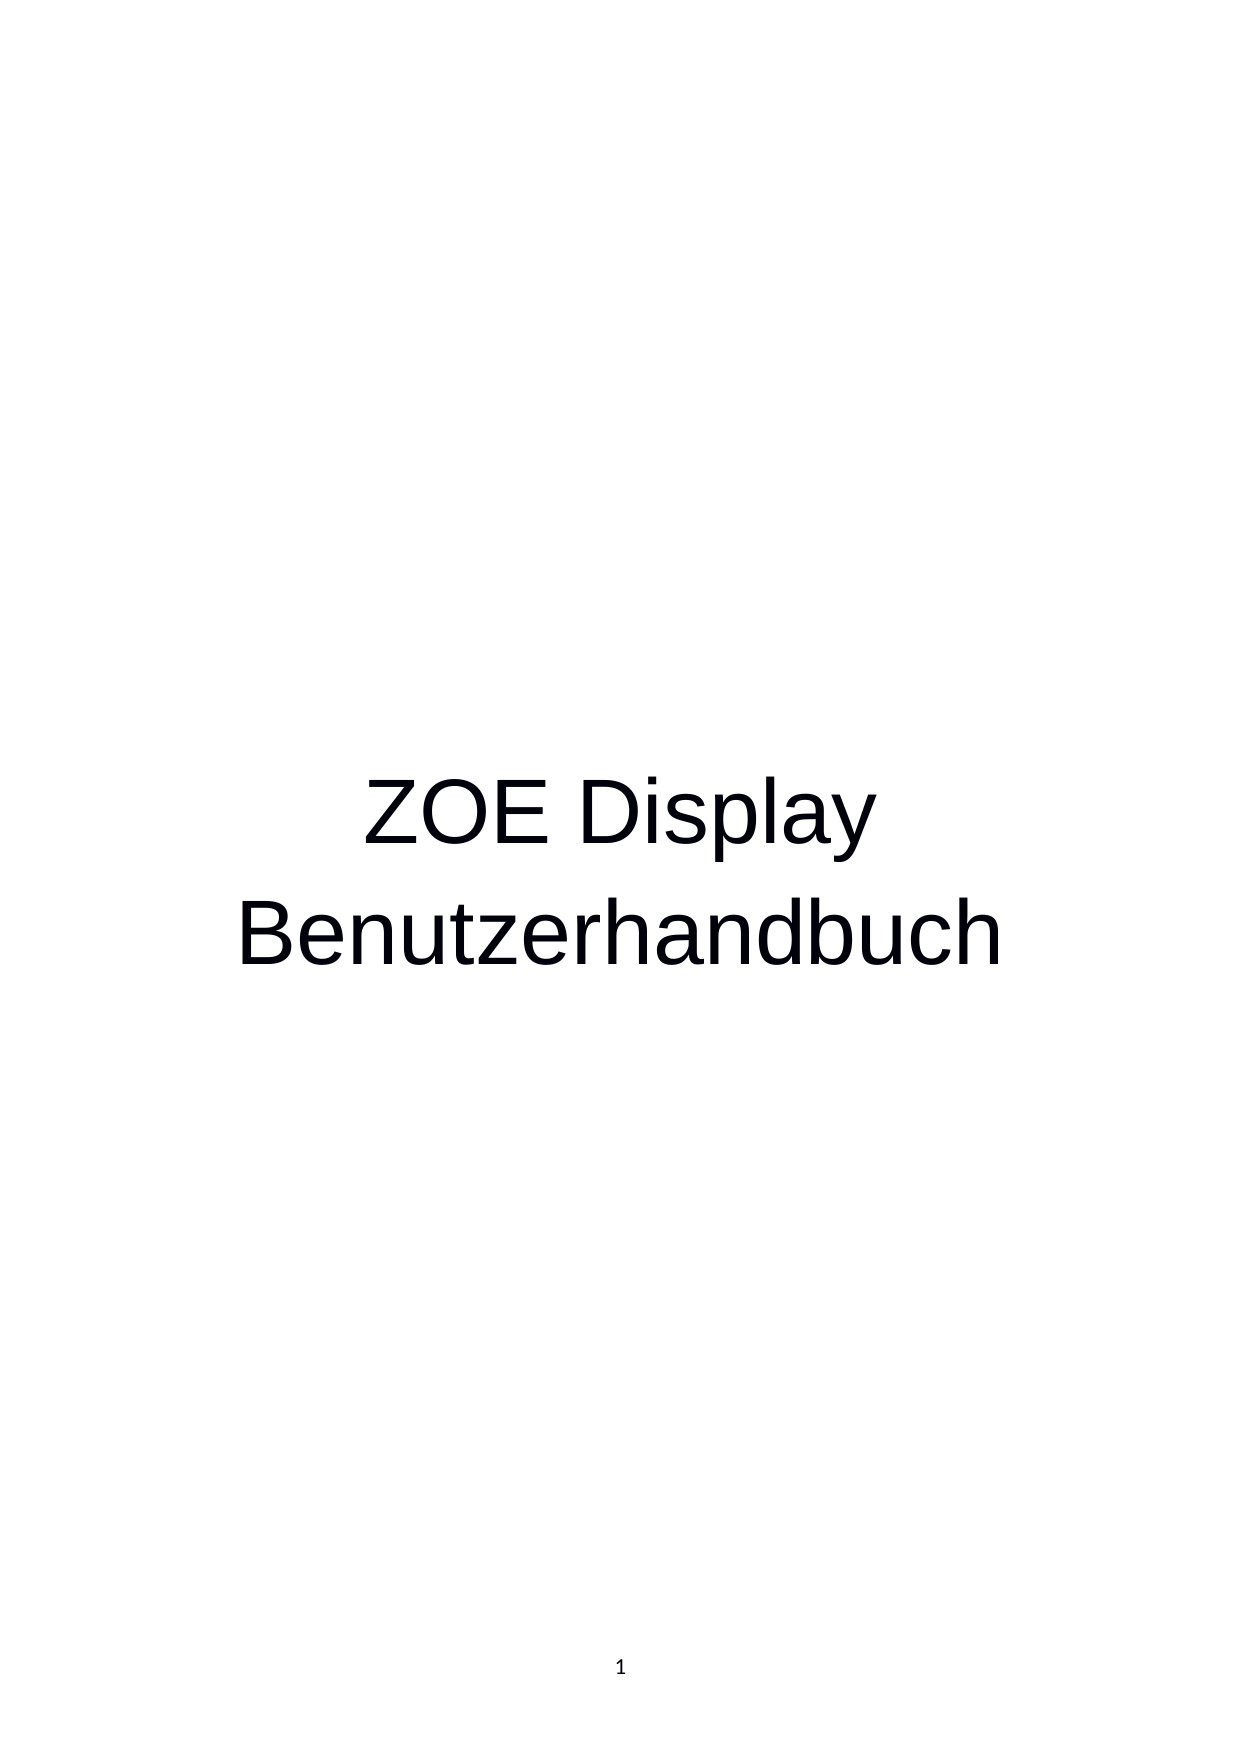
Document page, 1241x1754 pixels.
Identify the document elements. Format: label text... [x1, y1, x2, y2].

title ZOE Display Benutzerhandbuch [148, 757, 1093, 984]
